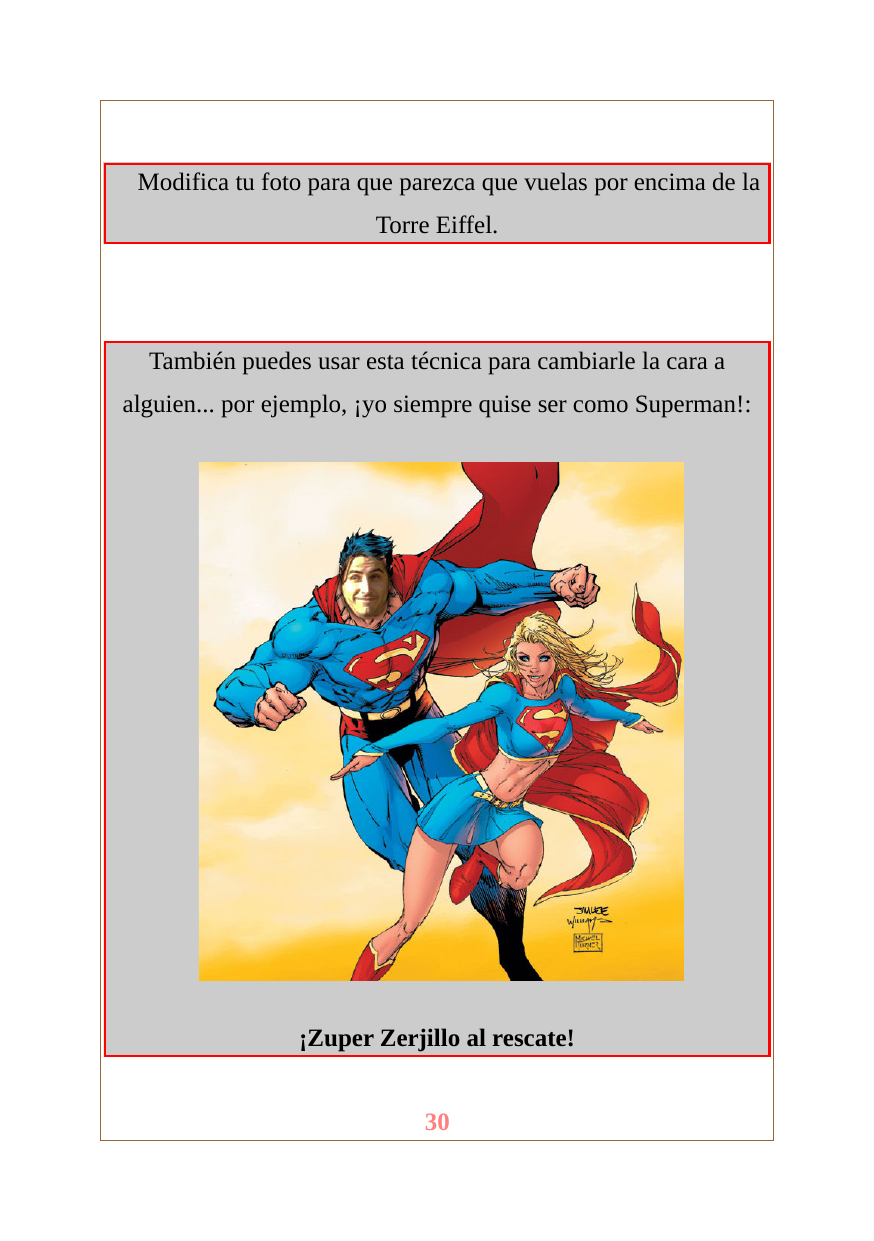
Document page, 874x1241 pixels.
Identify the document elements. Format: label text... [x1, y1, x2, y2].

text También puedes usar esta técnica para cambiarle la cara a alguien... por ejemplo, ¡yo siempre quise ser como Superman!: ¡Zuper Zerjillo al rescate! [106, 343, 768, 1055]
picture [198, 462, 684, 981]
text Modifica tu foto para que parezca que vuelas por encima de la Torre Eiffel. [106, 165, 768, 242]
